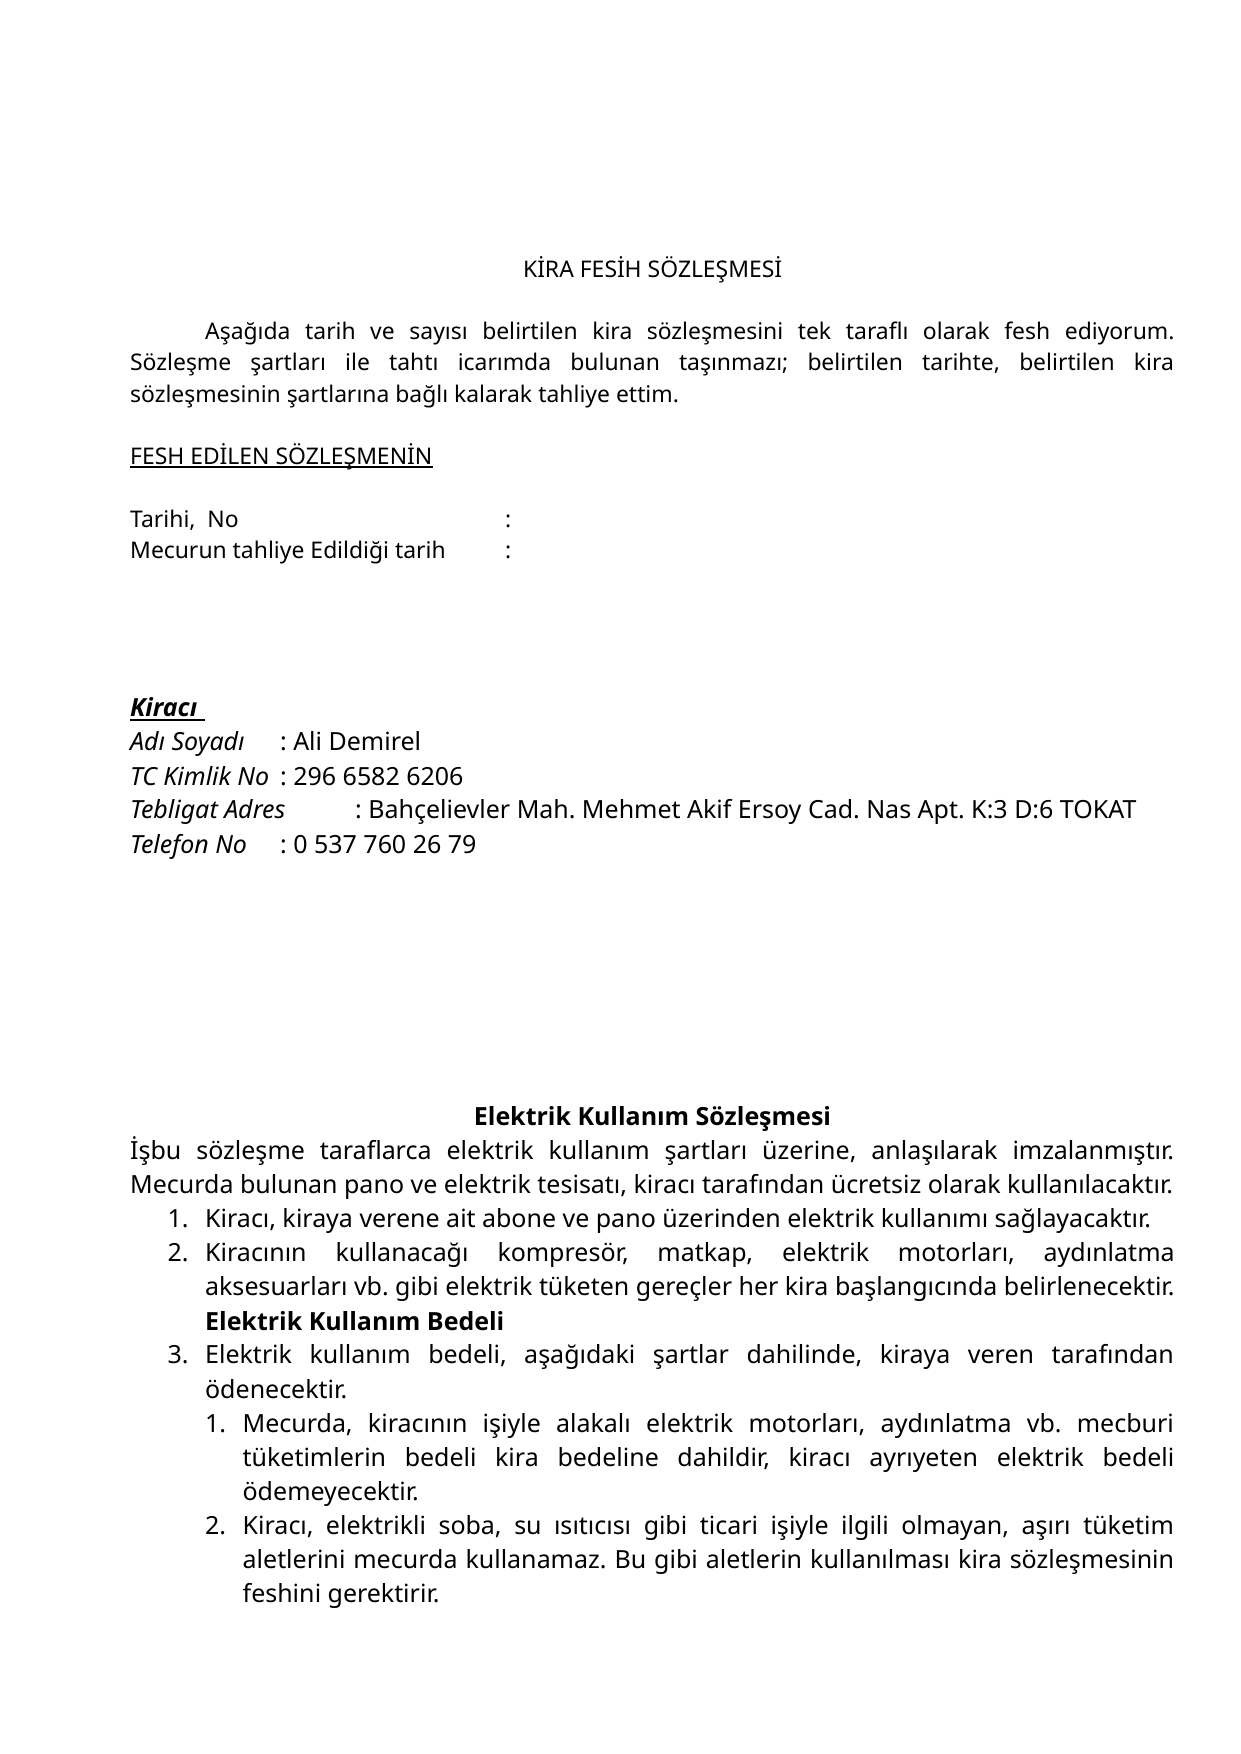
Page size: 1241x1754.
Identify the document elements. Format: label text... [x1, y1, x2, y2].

text FESH EDİLEN SÖZLEŞMENİN [130, 440, 1175, 471]
list Elektrik kullanım bedeli, aşağıdaki şartlar dahilinde, kiraya veren tarafından ödenecektir. [167, 1337, 1175, 1405]
list Kiracı, kiraya verene ait abone ve pano üzerinden elektrik kullanımı sağlayacaktır. [167, 1201, 1175, 1235]
text Telefon No : 0 537 760 26 79 [130, 826, 1175, 860]
text Mecurun tahliye Edildiği tarih : [130, 534, 1175, 565]
text Adı Soyadı : Ali Demirel [130, 724, 1175, 758]
list Elektrik Kullanım Bedeli [167, 1303, 1175, 1337]
text TC Kimlik No : 296 6582 6206 [130, 758, 1175, 792]
list Kiracının kullanacağı kompresör, matkap, elektrik motorları, aydınlatma aksesuarları vb. gibi elektrik tüketen gereçler her kira başlangıcında belirlenecektir. [167, 1235, 1175, 1303]
text Aşağıda tarih ve sayısı belirtilen kira sözleşmesini tek taraflı olarak fesh ediyorum. Sözleşme şartları ile tahtı icarımda bulunan taşınmazı; belirtilen tarihte, belirtilen kira sözleşmesinin şartlarına bağlı kalarak tahliye ettim. [130, 315, 1175, 409]
text Kiracı [130, 690, 1175, 724]
text Tebligat Adres : Bahçelievler Mah. Mehmet Akif Ersoy Cad. Nas Apt. K:3 D:6 TOKAT [130, 792, 1175, 826]
text Elektrik Kullanım Sözleşmesi [130, 1099, 1175, 1133]
list Kiracı, elektrikli soba, su ısıtıcısı gibi ticari işiyle ilgili olmayan, aşırı tüketim aletlerini mecurda kullanamaz. Bu gibi aletlerin kullanılması kira sözleşmesinin feshini gerektirir. [205, 1507, 1175, 1610]
text Tarihi, No : [130, 502, 1175, 534]
list Mecurda, kiracının işiyle alakalı elektrik motorları, aydınlatma vb. mecburi tüketimlerin bedeli kira bedeline dahildir, kiracı ayrıyeten elektrik bedeli ödemeyecektir. [205, 1405, 1175, 1507]
text KİRA FESİH SÖZLEŞMESİ [130, 252, 1175, 284]
text İşbu sözleşme taraflarca elektrik kullanım şartları üzerine, anlaşılarak imzalanmıştır. Mecurda bulunan pano ve elektrik tesisatı, kiracı tarafından ücretsiz olarak kullanılacaktır. [130, 1133, 1175, 1201]
